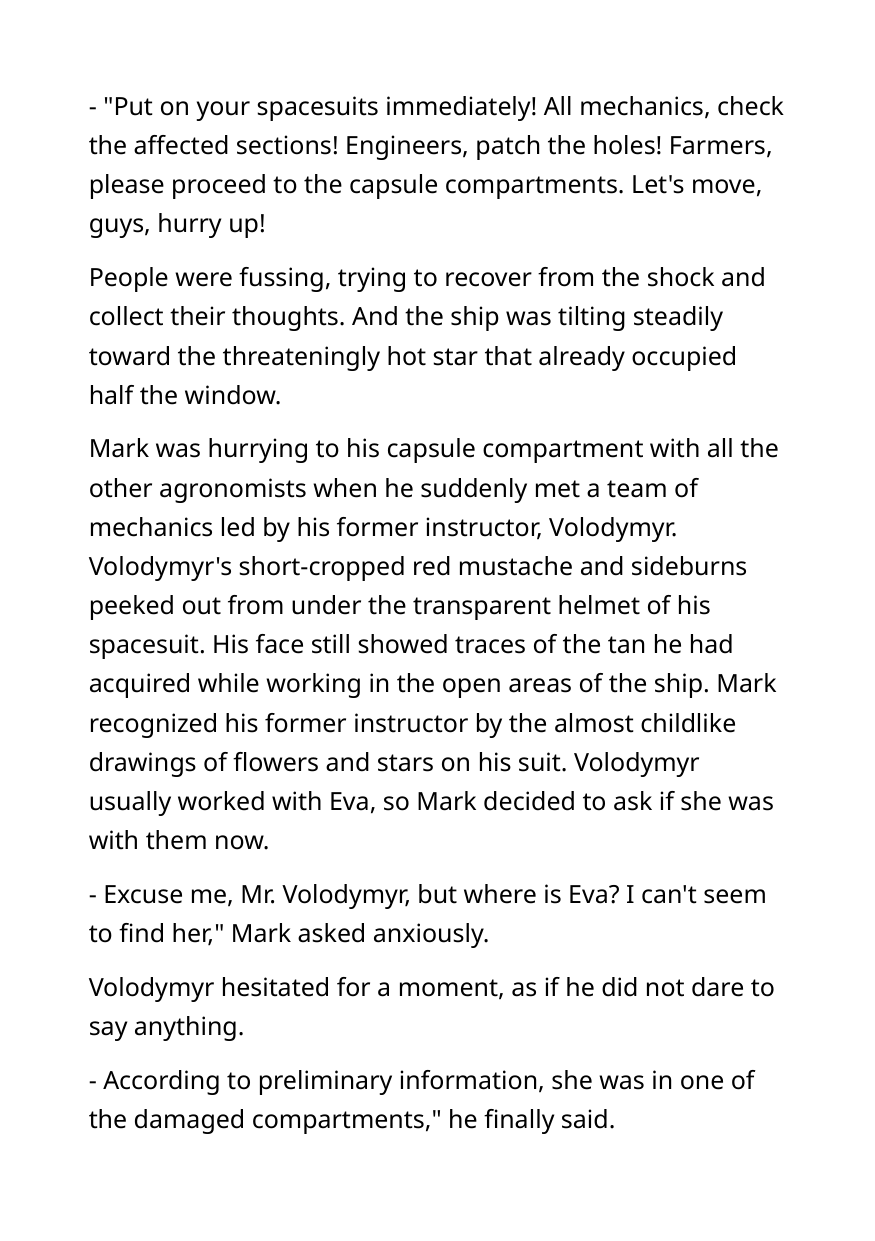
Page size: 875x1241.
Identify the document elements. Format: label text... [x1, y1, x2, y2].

text Mark was hurrying to his capsule compartment with all the other agronomists when he suddenly met a team of mechanics led by his former instructor, Volodymyr. Volodymyr's short-cropped red mustache and sideburns peeked out from under the transparent helmet of his spacesuit. His face still showed traces of the tan he had acquired while working in the open areas of the ship. Mark recognized his former instructor by the almost childlike drawings of flowers and stars on his suit. Volodymyr usually worked with Eva, so Mark decided to ask if she was with them now. [88, 431, 786, 857]
text - According to preliminary information, she was in one of the damaged compartments," he finally said. [88, 1062, 786, 1136]
text People were fussing, trying to recover from the shock and collect their thoughts. And the ship was tilting steadily toward the threateningly hot star that already occupied half the window. [88, 260, 786, 411]
text Volodymyr hesitated for a moment, as if he did not dare to say anything. [88, 969, 786, 1043]
text - Excuse me, Mr. Volodymyr, but where is Eva? I can't seem to find her," Mark asked anxiously. [88, 876, 786, 950]
text - "Put on your spacesuits immediately! All mechanics, check the affected sections! Engineers, patch the holes! Farmers, please proceed to the capsule compartments. Let's move, guys, hurry up! [88, 88, 786, 240]
